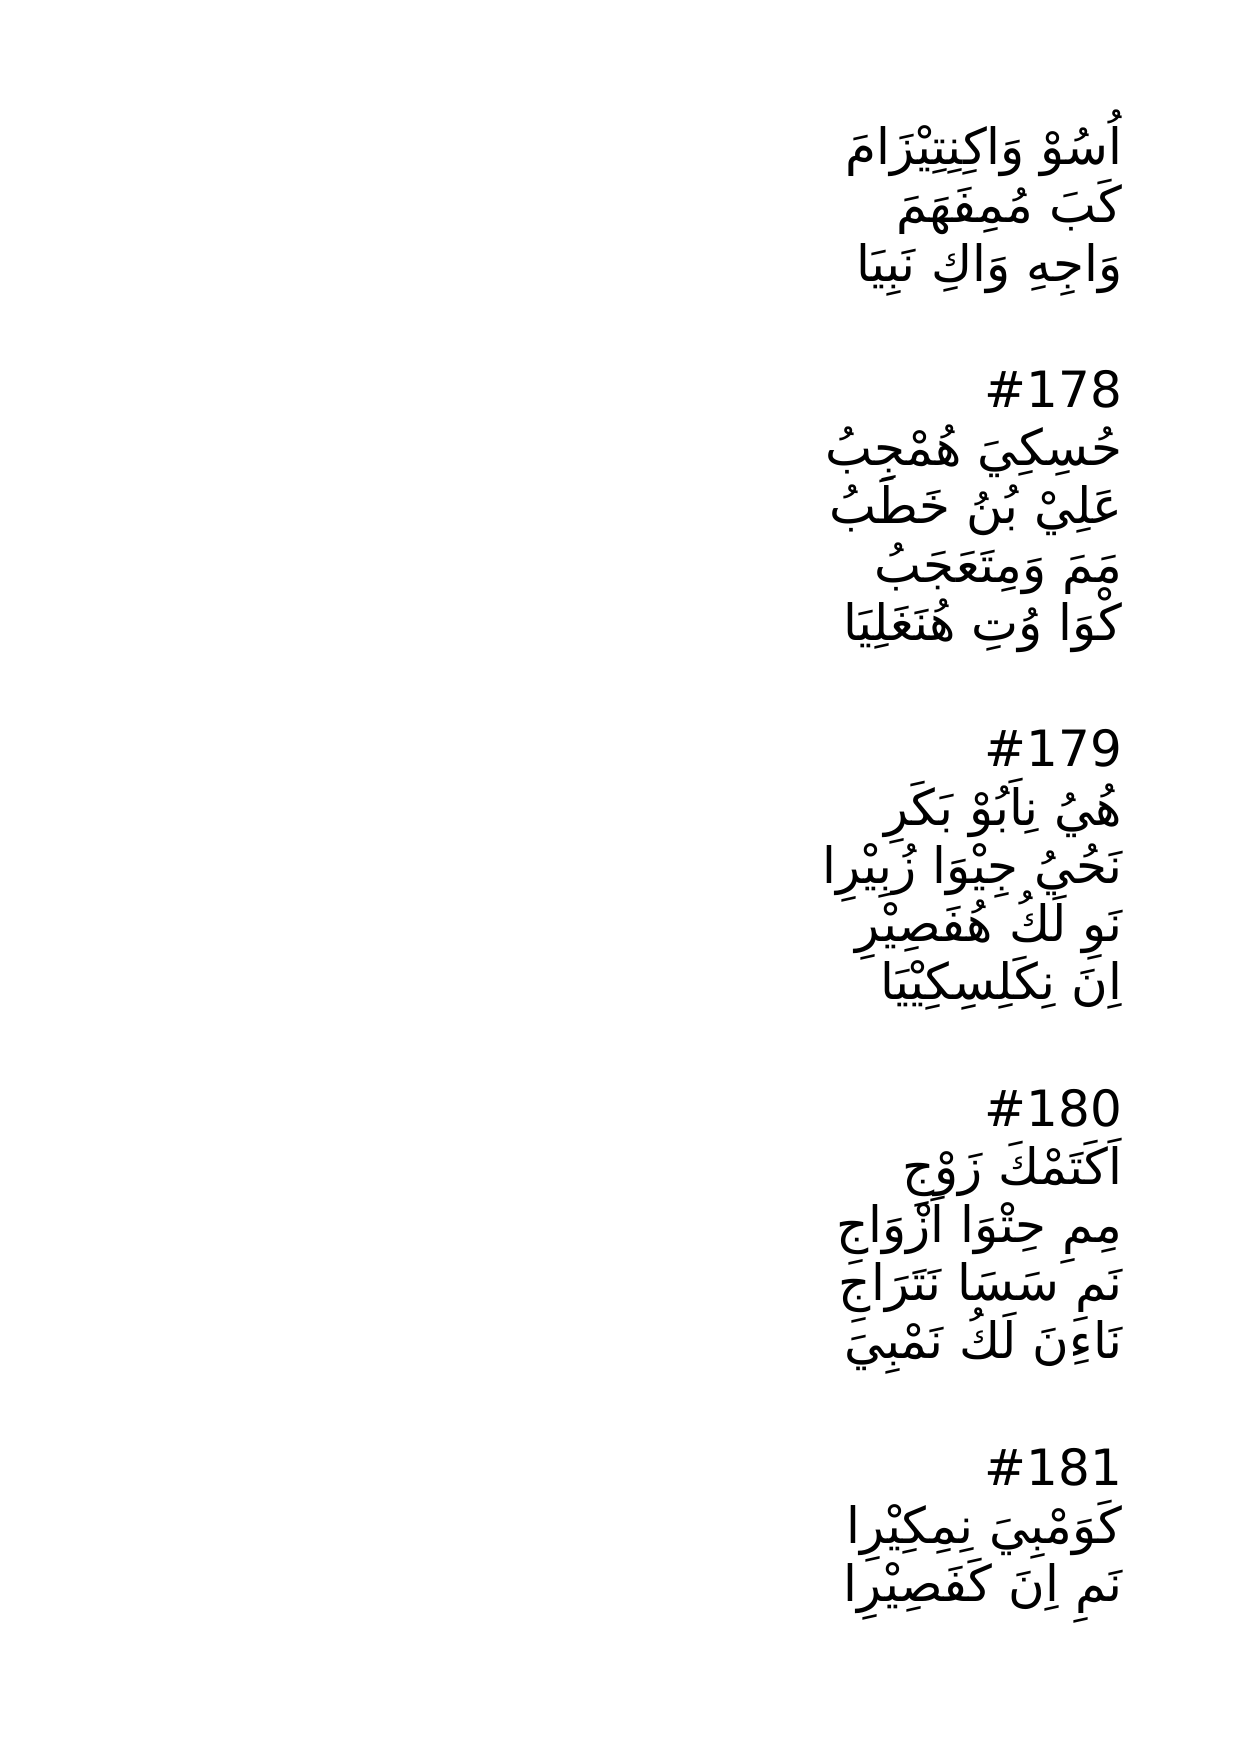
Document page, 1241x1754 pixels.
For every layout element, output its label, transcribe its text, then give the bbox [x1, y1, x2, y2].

text حُسِكِيَ هُمْجِبُ [118, 419, 1122, 477]
text وَاجِهِ وَاكِ نَبِيَا [118, 234, 1122, 293]
text نَوِ لَكُ هُفَصِيْرِ [118, 895, 1122, 953]
text كَوَمْبِيَ نِمِكِيْرِا [118, 1497, 1122, 1555]
text اُسُوْ وَاكِنِتِيْزَامَ [118, 118, 1122, 176]
text نَاءِنَ لَكُ نَمْبِيَ [118, 1312, 1122, 1371]
text كْوَا وُتِ هُنَغَلِيَا [118, 594, 1122, 652]
text اِنَ نِكَلِسِكِيْيَا [118, 953, 1122, 1011]
text نَمِ سَسَا نَتَرَاجِ [118, 1254, 1122, 1312]
text مِمِ حِتْوَا اَزْوَاجِ [118, 1196, 1122, 1254]
text اَكَتَمْكَ زَوْجِ [118, 1138, 1122, 1196]
text هُيُ نِاَبُوْ بَكَرِ [118, 778, 1122, 837]
text #178 [118, 361, 1122, 419]
text نَحُيُ جِيْوَا زُبِيْرِا [118, 837, 1122, 895]
text نَمِ اِنَ كَفَصِيْرِا [118, 1555, 1122, 1613]
text #181 [118, 1439, 1122, 1497]
text عَلِيْ بُنُ خَطَبُ [118, 477, 1122, 536]
text كَبَ مُمِفَهَمَ [118, 176, 1122, 234]
text #179 [118, 720, 1122, 778]
text مَمَ وَمِتَعَجَبُ [118, 536, 1122, 594]
text #180 [118, 1079, 1122, 1138]
